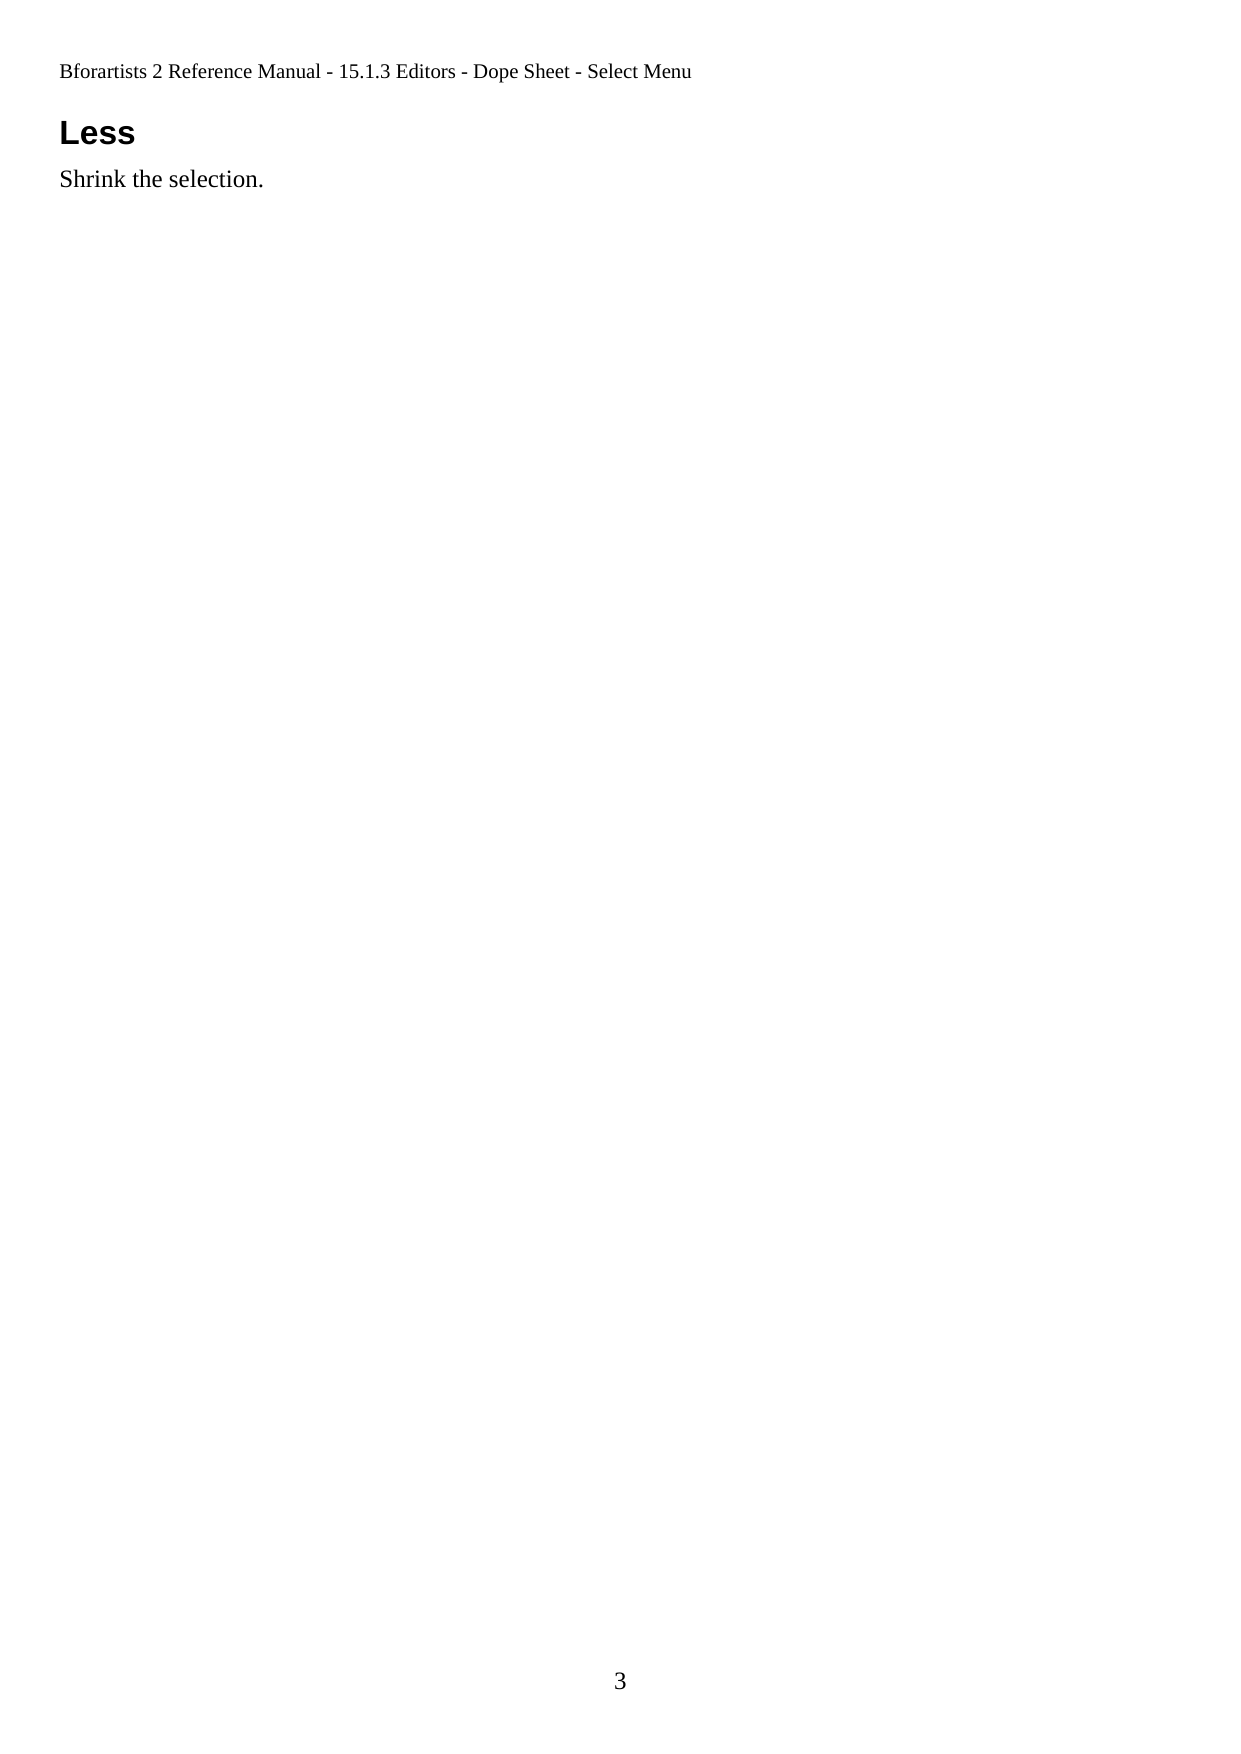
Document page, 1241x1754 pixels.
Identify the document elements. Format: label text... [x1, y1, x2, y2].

subtitle Less [59, 113, 1181, 151]
text Shrink the selection. [59, 164, 1181, 192]
